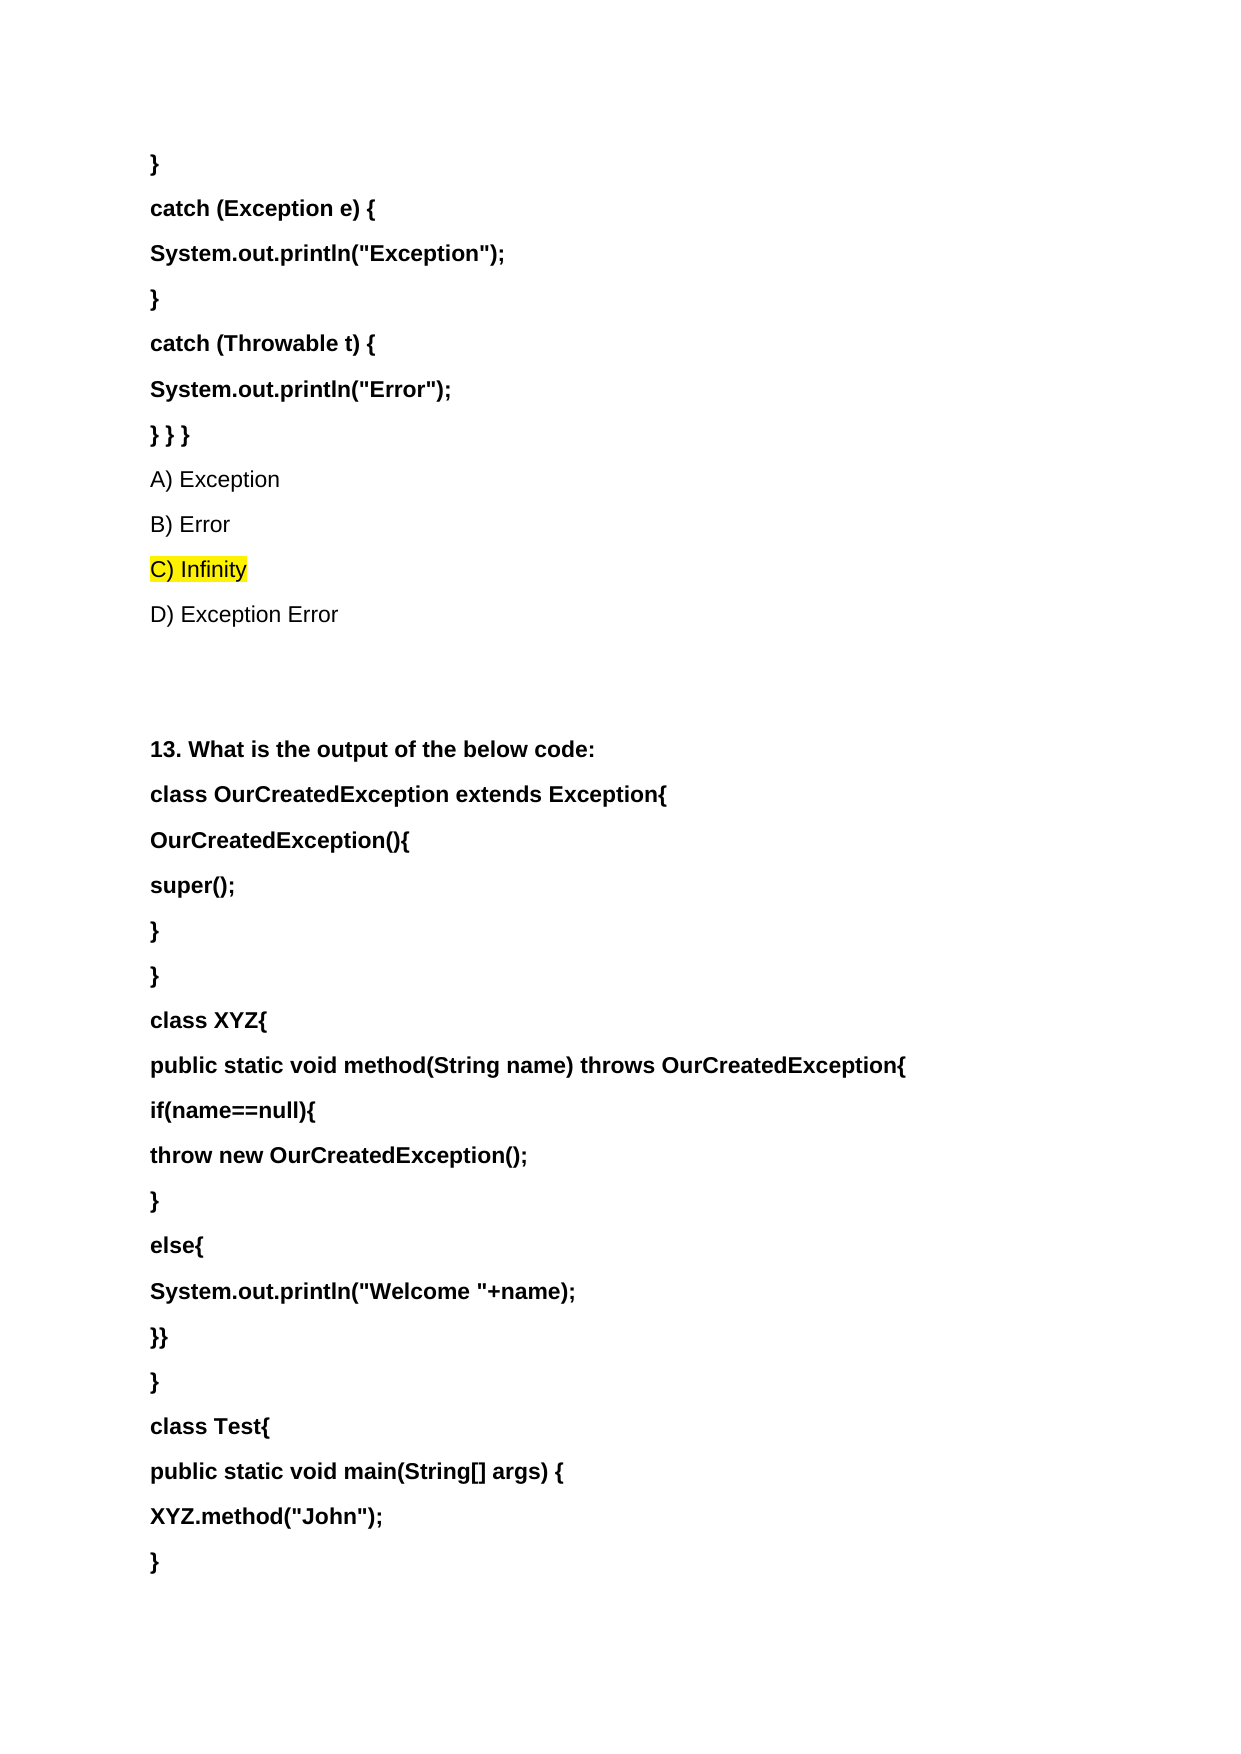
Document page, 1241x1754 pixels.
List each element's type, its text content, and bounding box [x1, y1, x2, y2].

text } [150, 917, 1090, 943]
text } [150, 962, 1090, 988]
text OurCreatedException(){ [150, 827, 1090, 853]
text } [150, 1368, 1090, 1394]
text public static void main(String[] args) { [150, 1458, 1090, 1484]
text } [150, 150, 1090, 176]
text System.out.println("Error"); [150, 376, 1090, 402]
text else{ [150, 1232, 1090, 1259]
text D) Exception Error [150, 601, 1090, 627]
text class XYZ{ [150, 1007, 1090, 1033]
text 13. What is the output of the below code: [150, 736, 1090, 763]
text catch (Throwable t) { [150, 330, 1090, 357]
text C) Infinity [150, 556, 1090, 582]
text } [150, 1187, 1090, 1214]
text } [150, 285, 1090, 312]
text }} [150, 1323, 1090, 1349]
text System.out.println("Welcome "+name); [150, 1278, 1090, 1304]
text XYZ.method("John"); [150, 1503, 1090, 1529]
text } } } [150, 421, 1090, 447]
text A) Exception [150, 466, 1090, 492]
text class Test{ [150, 1413, 1090, 1439]
text throw new OurCreatedException(); [150, 1142, 1090, 1169]
text class OurCreatedException extends Exception{ [150, 781, 1090, 808]
text System.out.println("Exception"); [150, 240, 1090, 267]
text catch (Exception e) { [150, 195, 1090, 221]
text B) Error [150, 511, 1090, 537]
text super(); [150, 872, 1090, 898]
text } [150, 1548, 1090, 1574]
text public static void method(String name) throws OurCreatedException{ [150, 1052, 1090, 1078]
text if(name==null){ [150, 1097, 1090, 1123]
